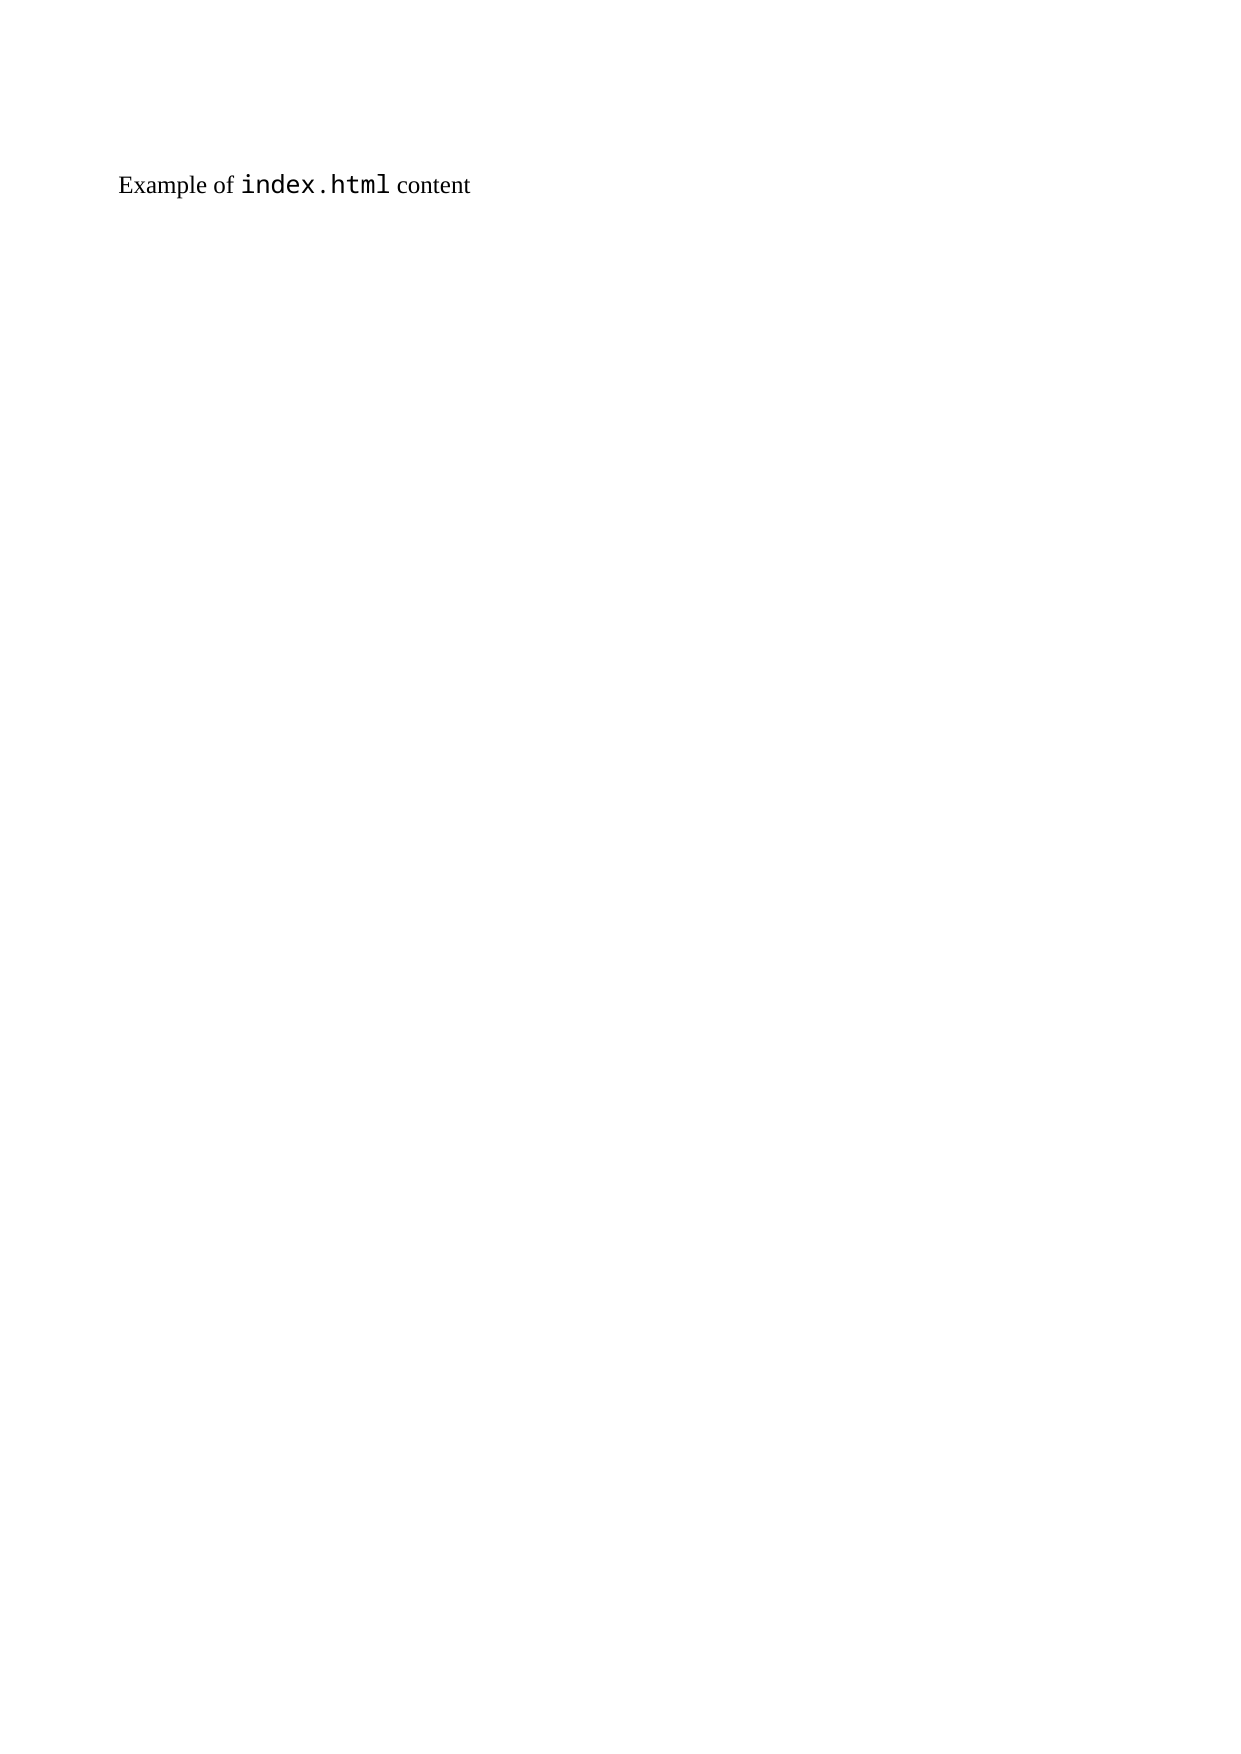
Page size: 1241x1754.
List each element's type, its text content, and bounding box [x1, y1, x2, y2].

text Example of index.html content [118, 167, 1122, 201]
